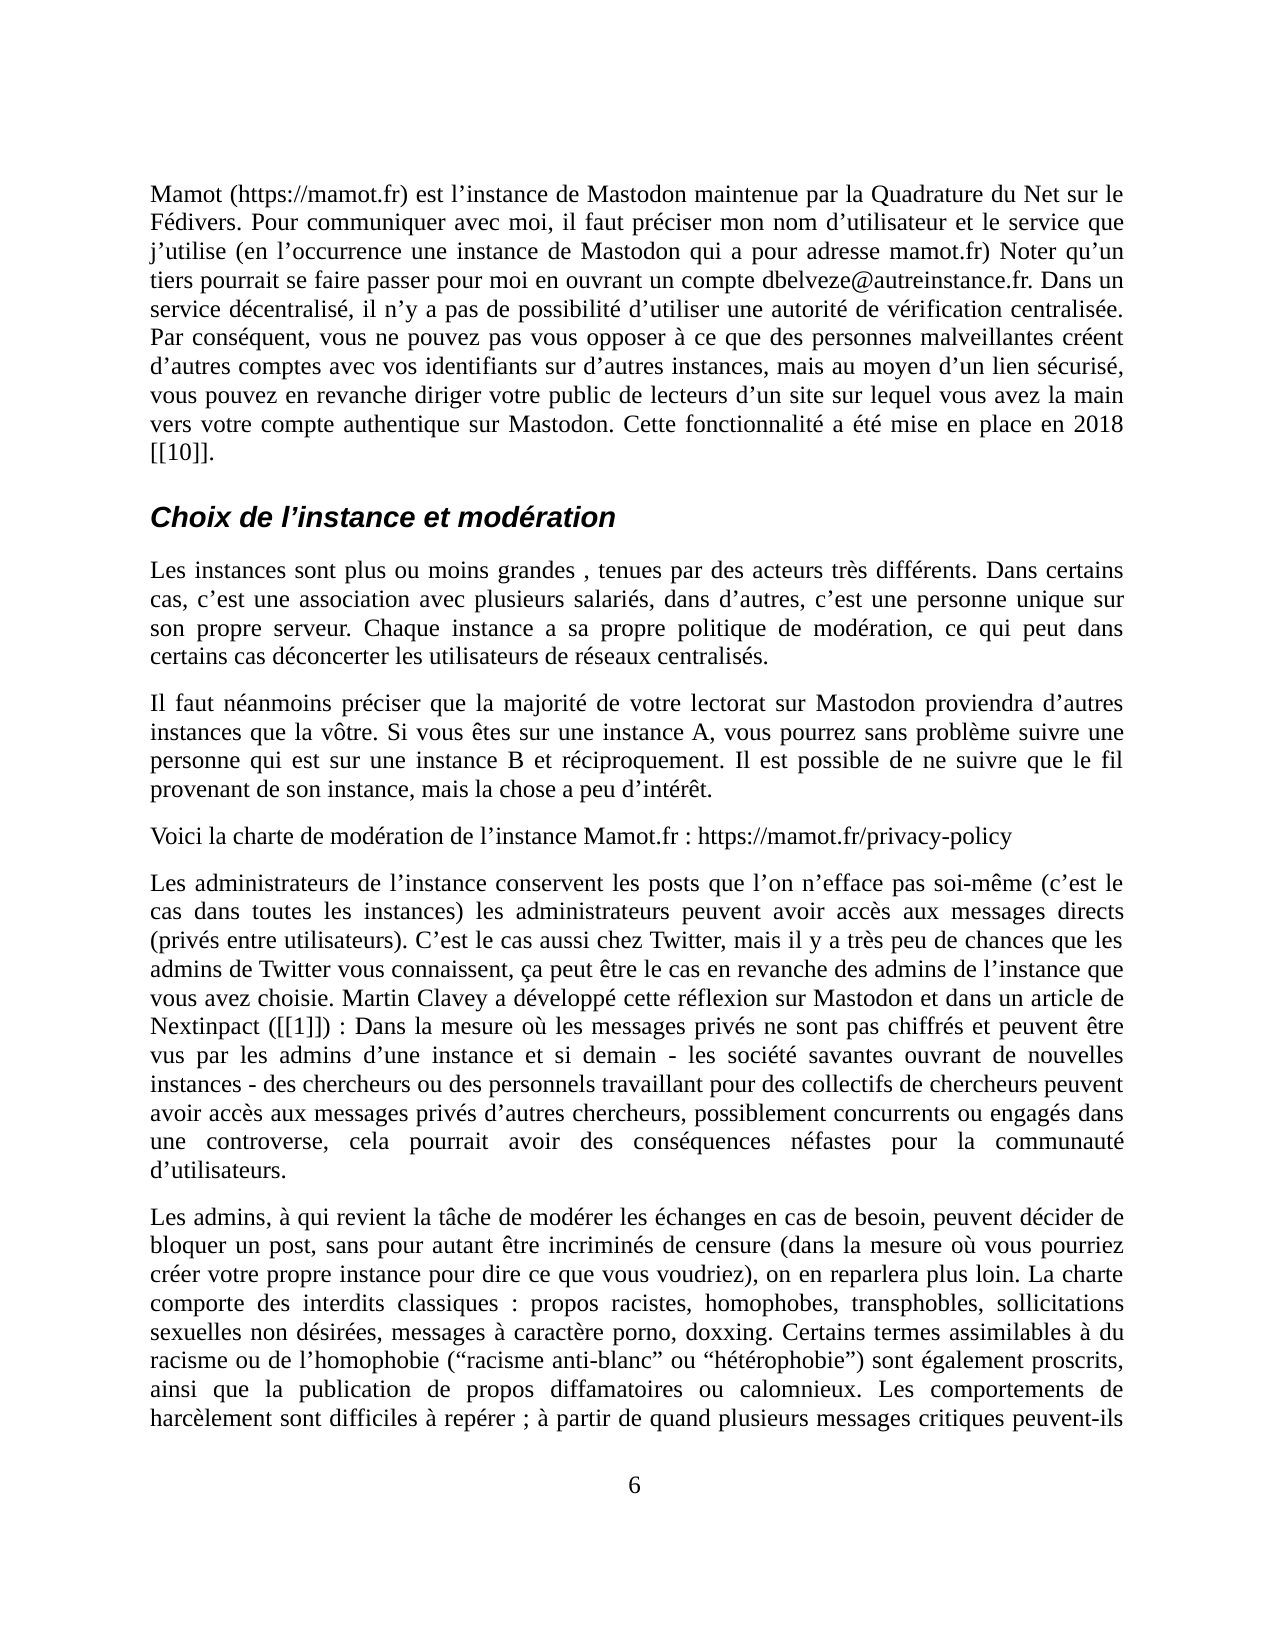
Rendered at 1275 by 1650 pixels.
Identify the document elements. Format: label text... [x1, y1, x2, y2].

text Les administrateurs de l’instance conservent les posts que l’on n’efface pas soi-même (c’est le cas dans toutes les instances) les administrateurs peuvent avoir accès aux messages directs (privés entre utilisateurs). C’est le cas aussi chez Twitter, mais il y a très peu de chances que les admins de Twitter vous connaissent, ça peut être le cas en revanche des admins de l’instance que vous avez choisie. Martin Clavey a développé cette réflexion sur Mastodon et dans un article de Nextinpact ([[1]]) : Dans la mesure où les messages privés ne sont pas chiffrés et peuvent être vus par les admins d’une instance et si demain - les société savantes ouvrant de nouvelles instances - des chercheurs ou des personnels travaillant pour des collectifs de chercheurs peuvent avoir accès aux messages privés d’autres chercheurs, possiblement concurrents ou engagés dans une controverse, cela pourrait avoir des conséquences néfastes pour la communauté d’utilisateurs. [150, 868, 1125, 1184]
text Les instances sont plus ou moins grandes , tenues par des acteurs très différents. Dans certains cas, c’est une association avec plusieurs salariés, dans d’autres, c’est une personne unique sur son propre serveur. Chaque instance a sa propre politique de modération, ce qui peut dans certains cas déconcerter les utilisateurs de réseaux centralisés. [150, 555, 1125, 670]
text Les admins, à qui revient la tâche de modérer les échanges en cas de besoin, peuvent décider de bloquer un post, sans pour autant être incriminés de censure (dans la mesure où vous pourriez créer votre propre instance pour dire ce que vous voudriez), on en reparlera plus loin. La charte comporte des interdits classiques : propos racistes, homophobes, transphobles, sollicitations sexuelles non désirées, messages à caractère porno, doxxing. Certains termes assimilables à du racisme ou de l’homophobie (“racisme anti-blanc” ou “hétérophobie”) sont également proscrits, ainsi que la publication de propos diffamatoires ou calomnieux. Les comportements de harcèlement sont difficiles à repérer ; à partir de quand plusieurs messages critiques peuvent-ils [150, 1202, 1125, 1432]
subtitle Choix de l’instance et modération [150, 500, 1125, 534]
text Mamot (https://mamot.fr) est l’instance de Mastodon maintenue par la Quadrature du Net sur le Fédivers. Pour communiquer avec moi, il faut préciser mon nom d’utilisateur et le service que j’utilise (en l’occurrence une instance de Mastodon qui a pour adresse mamot.fr) Noter qu’un tiers pourrait se faire passer pour moi en ouvrant un compte dbelveze@autreinstance.fr. Dans un service décentralisé, il n’y a pas de possibilité d’utiliser une autorité de vérification centralisée. Par conséquent, vous ne pouvez pas vous opposer à ce que des personnes malveillantes créent d’autres comptes avec vos identifiants sur d’autres instances, mais au moyen d’un lien sécurisé, vous pouvez en revanche diriger votre public de lecteurs d’un site sur lequel vous avez la main vers votre compte authentique sur Mastodon. Cette fonctionnalité a été mise en place en 2018 [[10]]. [150, 150, 1125, 466]
text Voici la charte de modération de l’instance Mamot.fr : https://mamot.fr/privacy-policy [150, 821, 1125, 850]
text Il faut néanmoins préciser que la majorité de votre lectorat sur Mastodon proviendra d’autres instances que la vôtre. Si vous êtes sur une instance A, vous pourrez sans problème suivre une personne qui est sur une instance B et réciproquement. Il est possible de ne suivre que le fil provenant de son instance, mais la chose a peu d’intérêt. [150, 688, 1125, 803]
